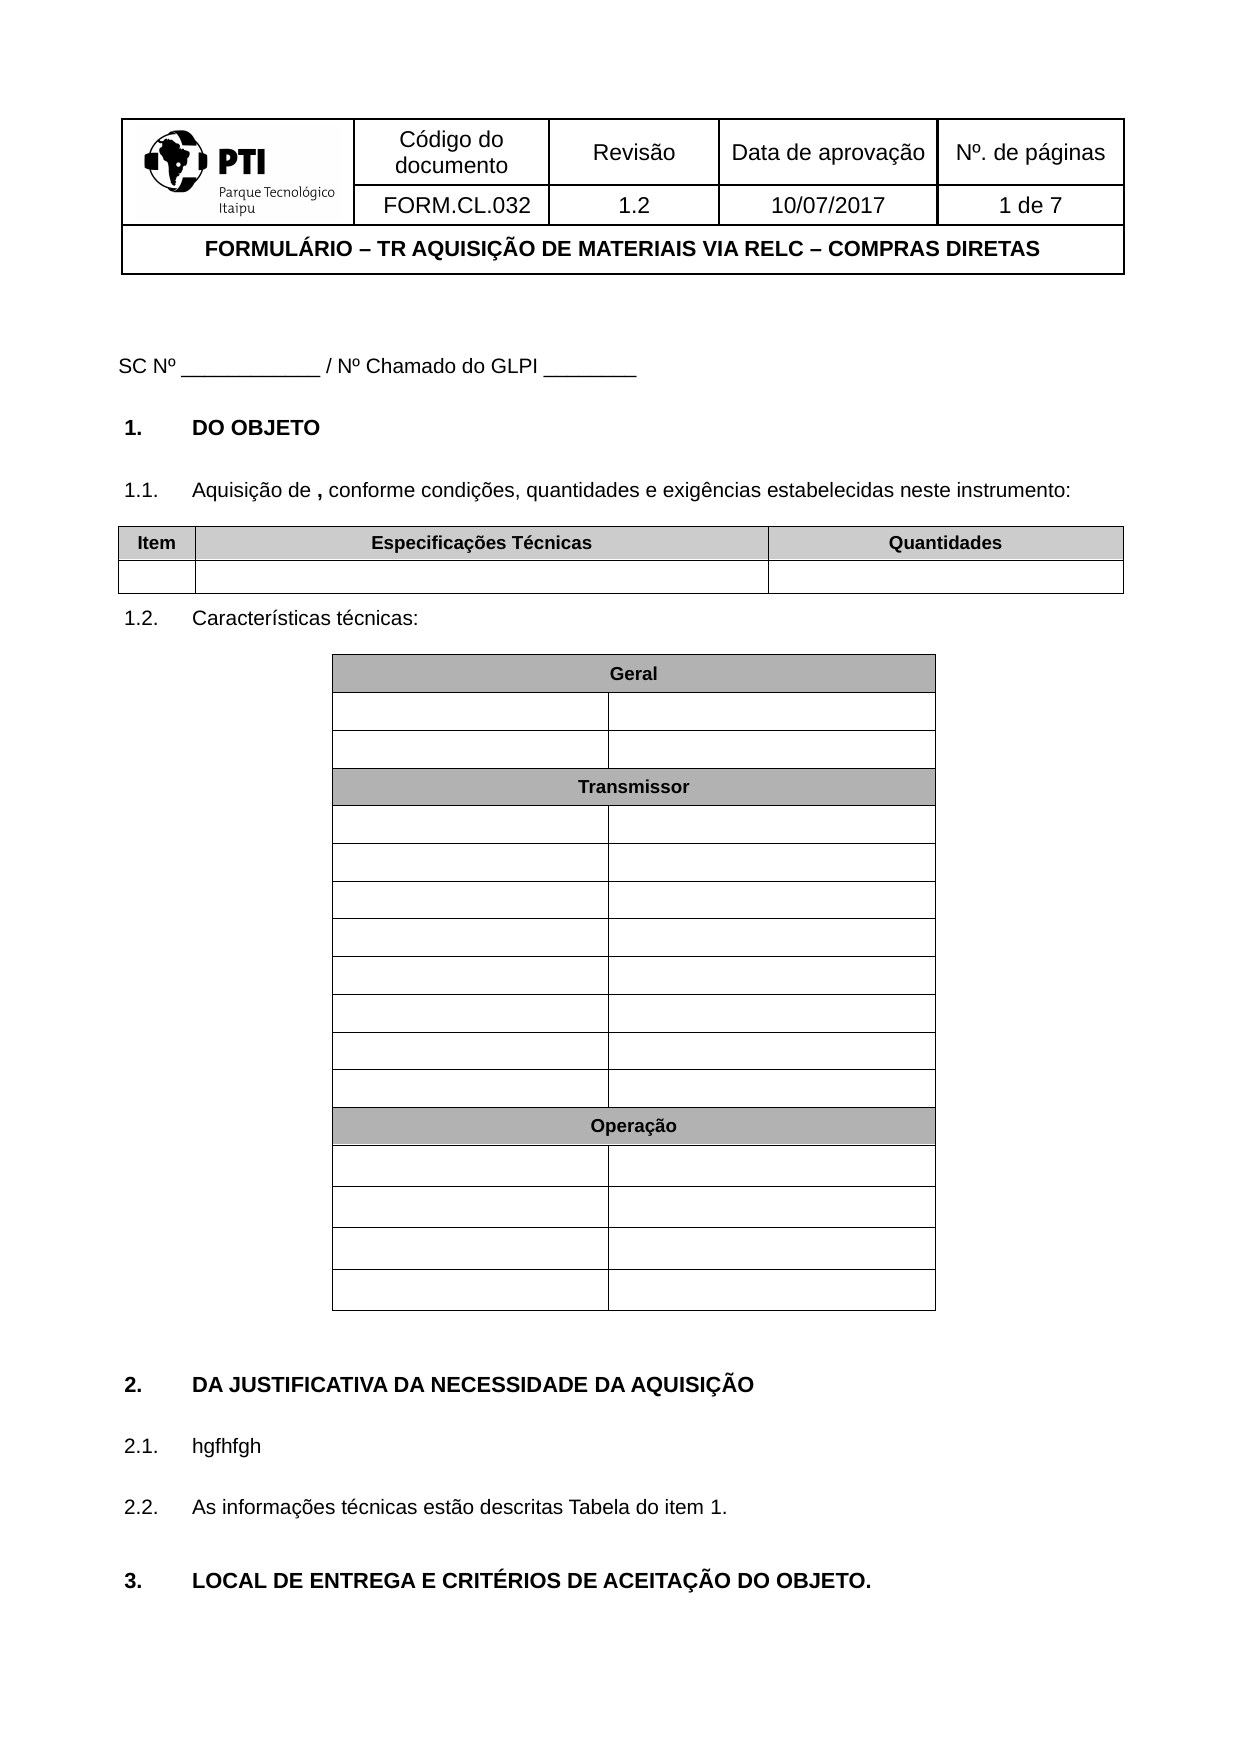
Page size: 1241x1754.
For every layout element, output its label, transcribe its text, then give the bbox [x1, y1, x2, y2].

table_cell [333, 731, 608, 767]
table_cell [333, 844, 608, 881]
table_cell [769, 561, 1123, 593]
subtitle Aquisição de , conforme condições, quantidades e exigências estabelecidas neste instrumento: [118, 478, 1122, 502]
table_cell [333, 1146, 608, 1186]
table_cell [609, 1070, 935, 1107]
table_cell [333, 995, 608, 1031]
table_cell [609, 844, 935, 881]
table_cell [333, 1187, 608, 1227]
table_cell [609, 882, 935, 918]
table_cell [333, 1070, 608, 1107]
table_cell [333, 1228, 608, 1268]
subtitle As informações técnicas estão descritas Tabela do item 1.2. [118, 1495, 1122, 1519]
table_cell [609, 1187, 935, 1227]
table_cell [609, 731, 935, 767]
subtitle hgfhfgh [118, 1434, 1122, 1458]
table_header Geral [333, 655, 935, 692]
table_cell [609, 919, 935, 956]
subtitle LOCAL DE ENTREGA E CRITÉRIOS DE ACEITAÇÃO DO OBJETO. [118, 1568, 1122, 1593]
subtitle DA JUSTIFICATIVA DA NECESSIDADE DA AQUISIÇÃO [118, 1372, 1122, 1397]
table_header Especificações Técnicas [196, 527, 768, 559]
table_cell Transmissor [333, 769, 935, 805]
table_cell [333, 882, 608, 918]
table_cell [609, 1270, 935, 1310]
table_cell [333, 919, 608, 956]
table_cell [333, 806, 608, 843]
table_cell [609, 693, 935, 730]
table_cell [609, 995, 935, 1031]
table_cell [609, 957, 935, 994]
table_cell [333, 957, 608, 994]
table_cell [609, 1228, 935, 1268]
table_cell [333, 1033, 608, 1069]
table_cell [609, 806, 935, 843]
table_cell [333, 1270, 608, 1310]
table_cell [196, 561, 768, 593]
table_header Quantidades [769, 527, 1123, 559]
table_cell [609, 1146, 935, 1186]
subtitle Características técnicas: [118, 606, 1122, 630]
table_cell [333, 693, 608, 730]
table_cell [119, 561, 195, 593]
table_cell Operação [333, 1108, 935, 1144]
text SC Nº ____________ / Nº Chamado do GLPI ________ [118, 354, 1122, 378]
table_header Item [119, 527, 195, 559]
table_cell [609, 1033, 935, 1069]
subtitle DO OBJETO [118, 415, 1122, 440]
